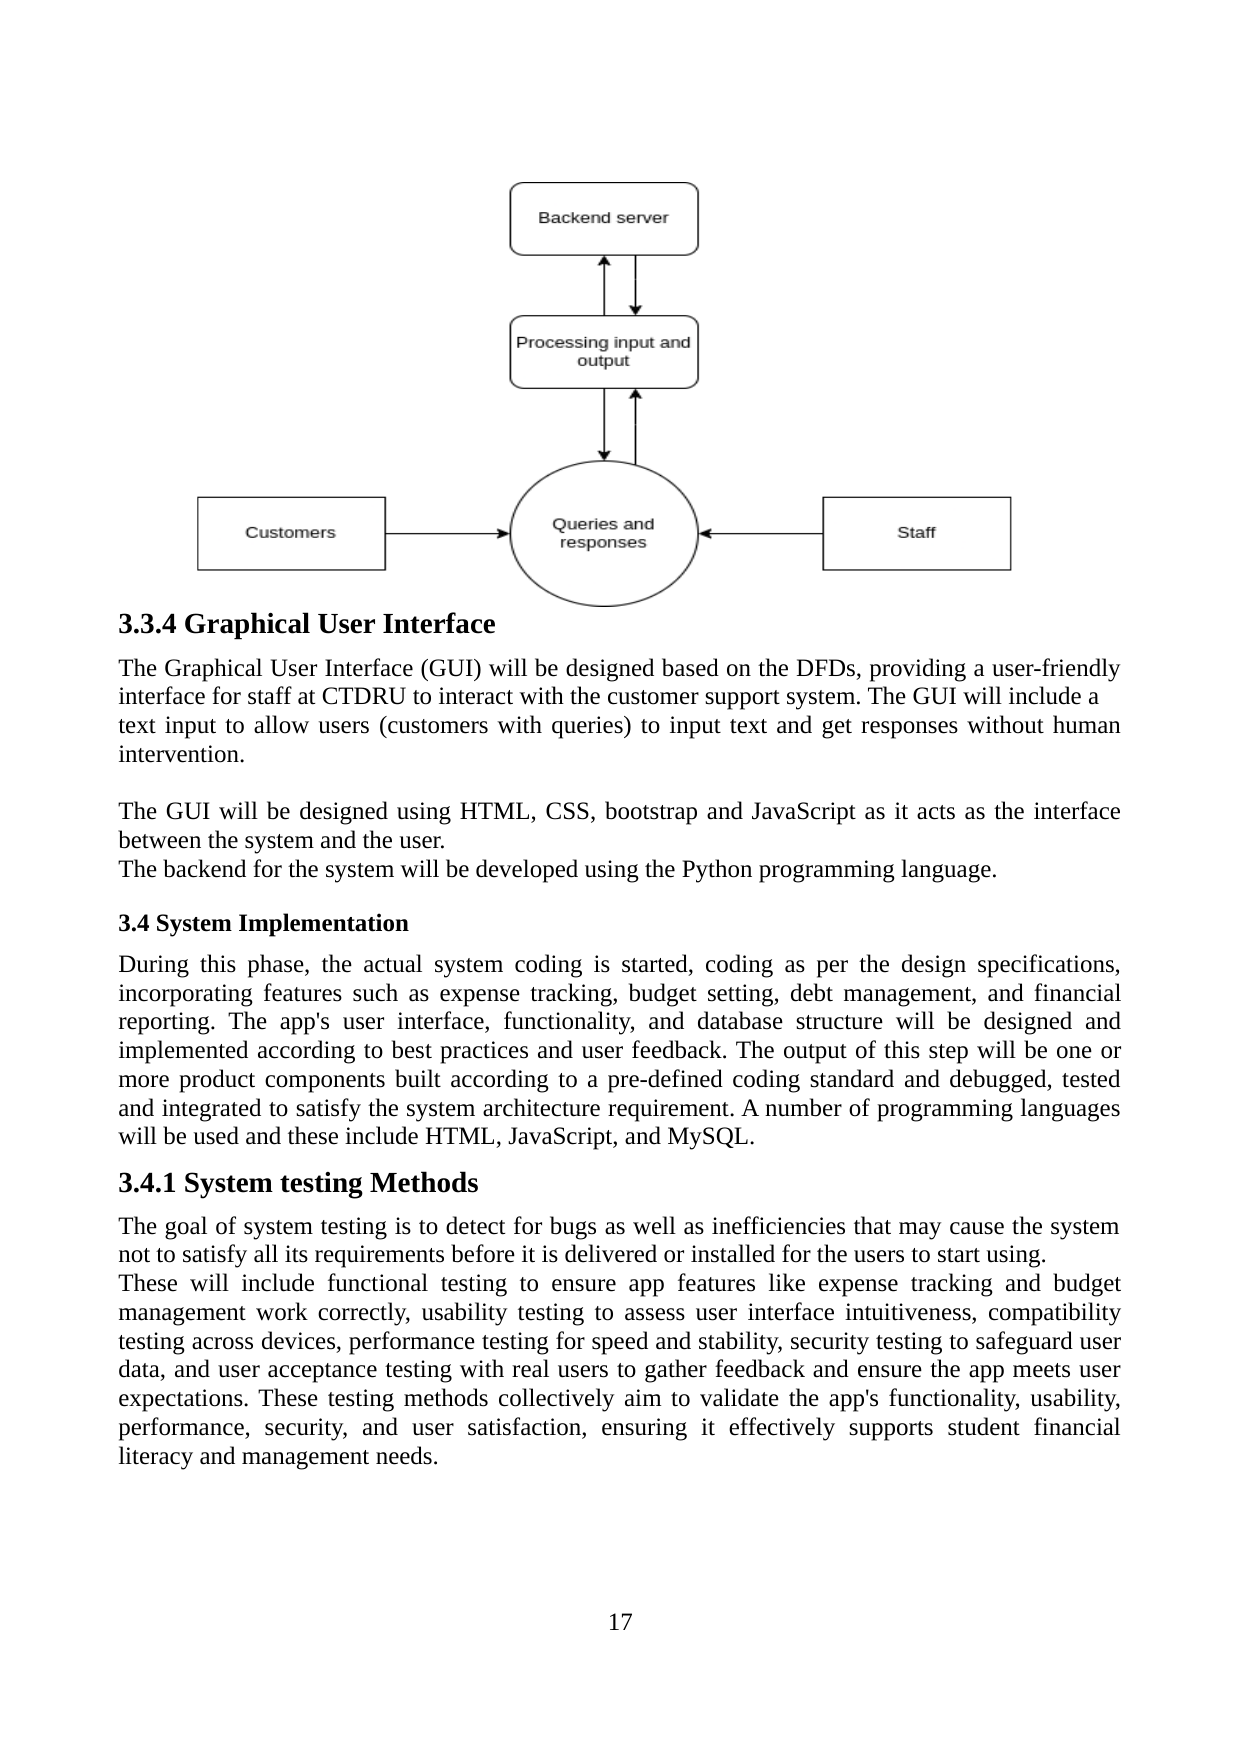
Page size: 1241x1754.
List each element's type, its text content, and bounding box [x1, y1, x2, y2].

text The goal of system testing is to detect for bugs as well as inefficiencies that may cause the system not to satisfy all its requirements before it is delivered or installed for the users to start using. [118, 1211, 1122, 1268]
text During this phase, the actual system coding is started, coding as per the design specifications, incorporating features such as expense tracking, budget setting, debt management, and financial reporting. The app's user interface, functionality, and database structure will be designed and implemented according to best practices and user feedback. The output of this step will be one or more product components built according to a pre-defined coding standard and debugged, tested and integrated to satisfy the system architecture requirement. A number of programming languages will be used and these include HTML, JavaScript, and MySQL. [118, 949, 1122, 1150]
subtitle 3.4.1 System testing Methods [118, 1165, 1122, 1198]
text text input to allow users (customers with queries) to input text and get responses without human intervention. [118, 710, 1122, 768]
subtitle 3.3.4 Graphical User Interface [118, 179, 1122, 640]
text The backend for the system will be developed using the Python programming language. [118, 854, 1122, 883]
text The Graphical User Interface (GUI) will be designed based on the DFDs, providing a user-friendly interface for staff at CTDRU to interact with the customer support system. The GUI will include a [118, 653, 1122, 710]
picture [197, 182, 1012, 607]
text The GUI will be designed using HTML, CSS, bootstrap and JavaScript as it acts as the interface between the system and the user. [118, 796, 1122, 854]
subtitle 3.4 System Implementation [118, 908, 1122, 936]
text These will include functional testing to ensure app features like expense tracking and budget management work correctly, usability testing to assess user interface intuitiveness, compatibility testing across devices, performance testing for speed and stability, security testing to safeguard user data, and user acceptance testing with real users to gather feedback and ensure the app meets user expectations. These testing methods collectively aim to validate the app's functionality, usability, performance, security, and user satisfaction, ensuring it effectively supports student financial literacy and management needs. [118, 1268, 1122, 1469]
